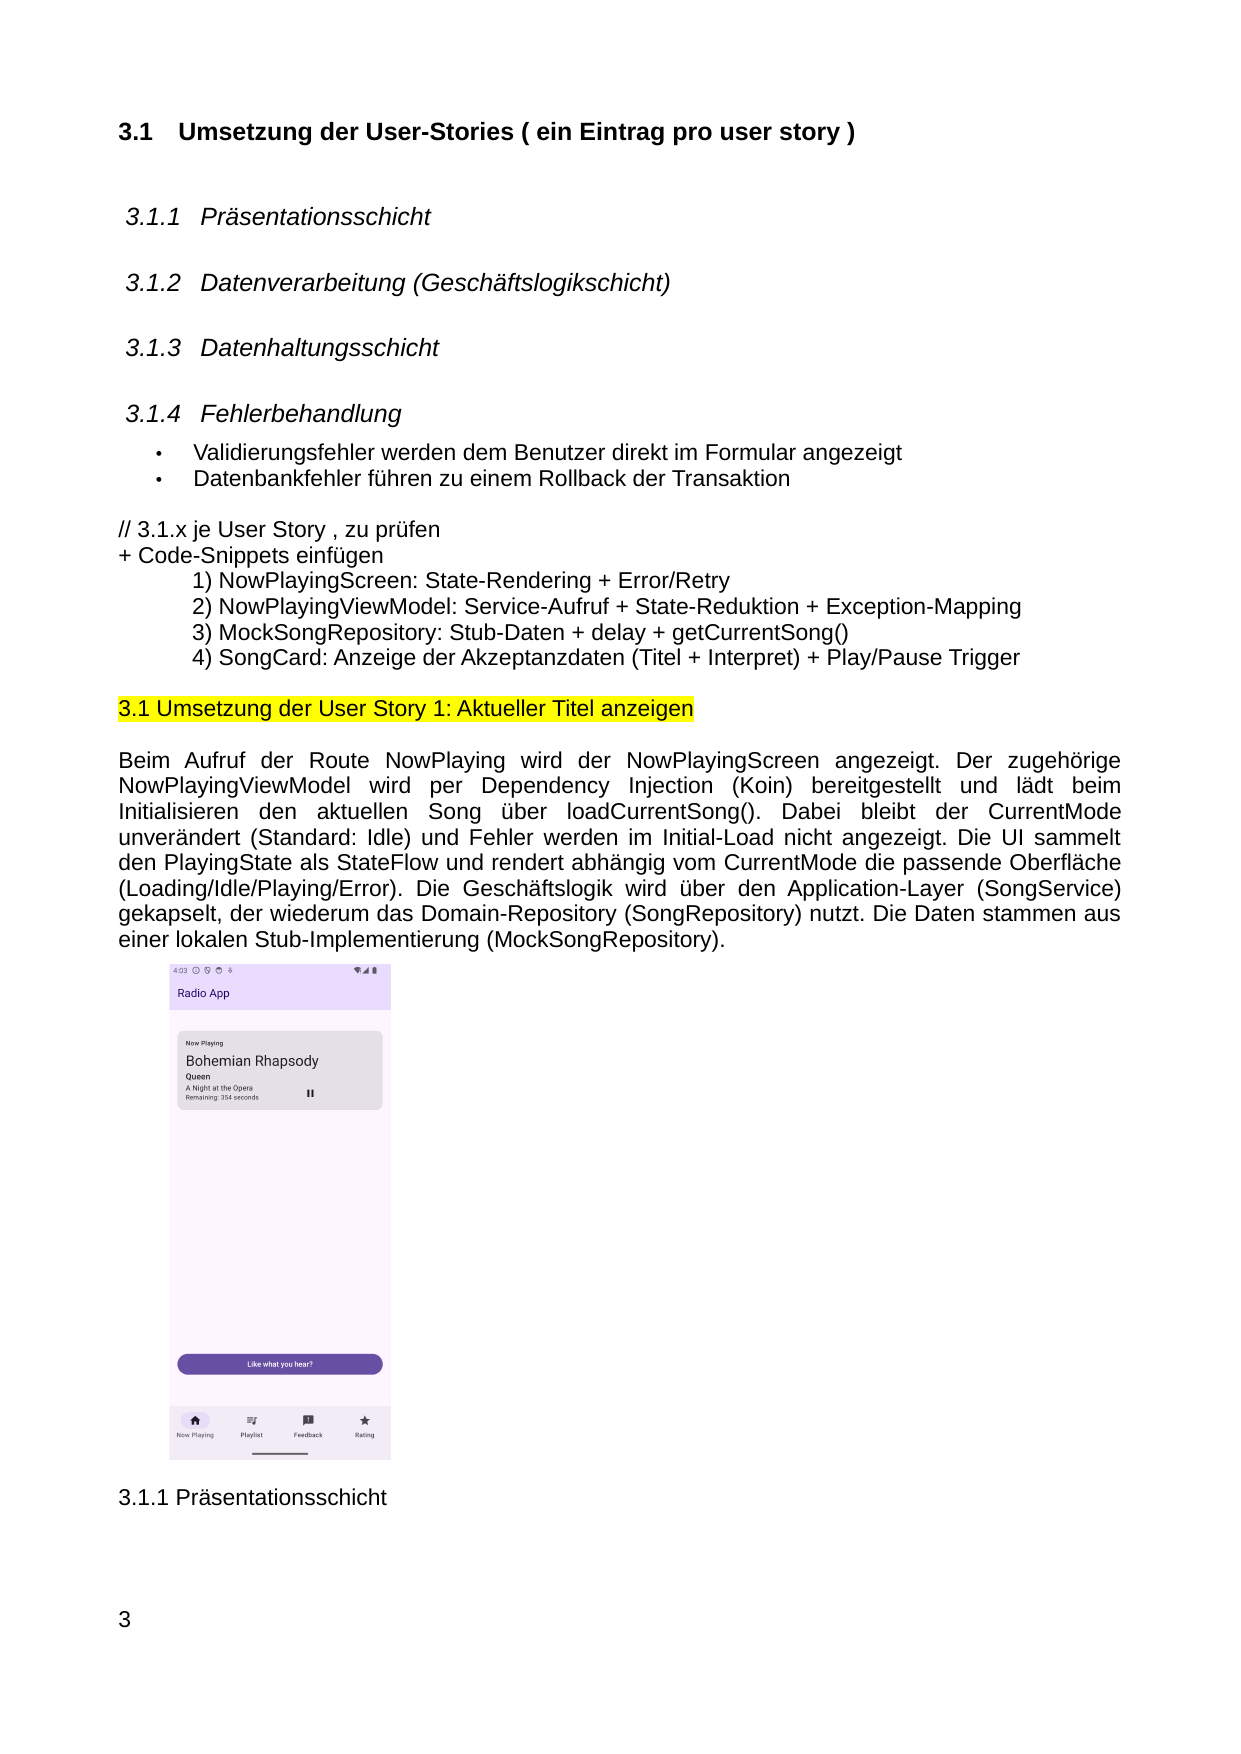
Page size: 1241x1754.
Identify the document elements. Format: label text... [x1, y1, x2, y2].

text 3.1 Umsetzung der User Story 1: Aktueller Titel anzeigen [118, 696, 1122, 722]
subtitle Umsetzung der User-Stories ( ein Eintrag pro user story ) [118, 118, 1122, 146]
text // 3.1.x je User Story , zu prüfen + Code-Snippets einfügen 1) NowPlayingScreen: State-Rendering + Error/Retry 2) NowPlayingViewModel: Service-Aufruf + State-Reduktion + Exception-Mapping 3) MockSongRepository: Stub-Daten + delay + getCurrentSong() 4) SongCard: Anzeige der Akzeptanzdaten (Titel + Interpret) + Play/Pause Trigger [118, 517, 1122, 670]
picture [169, 964, 391, 1460]
list Datenbankfehler führen zu einem Rollback der Transaktion [156, 465, 1122, 491]
text Beim Aufruf der Route NowPlaying wird der NowPlayingScreen angezeigt. Der zugehörige NowPlayingViewModel wird per Dependency Injection (Koin) bereitgestellt und lädt beim Initialisieren den aktuellen Song über loadCurrentSong(). Dabei bleibt der CurrentMode unverändert (Standard: Idle) und Fehler werden im Initial-Load nicht angezeigt. Die UI sammelt den PlayingState als StateFlow und rendert abhängig vom CurrentMode die passende Oberfläche (Loading/Idle/Playing/Error). Die Geschäftslogik wird über den Application-Layer (SongService) gekapselt, der wiederum das Domain-Repository (SongRepository) nutzt. Die Daten stammen aus einer lokalen Stub-Implementierung (MockSongRepository). [118, 747, 1122, 952]
subtitle Fehlerbehandlung [125, 399, 1122, 427]
subtitle Datenverarbeitung (Geschäftslogikschicht) [125, 268, 1122, 296]
list Validierungsfehler werden dem Benutzer direkt im Formular angezeigt [156, 440, 1122, 465]
subtitle Datenhaltungsschicht [125, 334, 1122, 362]
subtitle Präsentationsschicht [125, 203, 1122, 231]
text 3.1.1 Präsentationsschicht [118, 1485, 1122, 1510]
